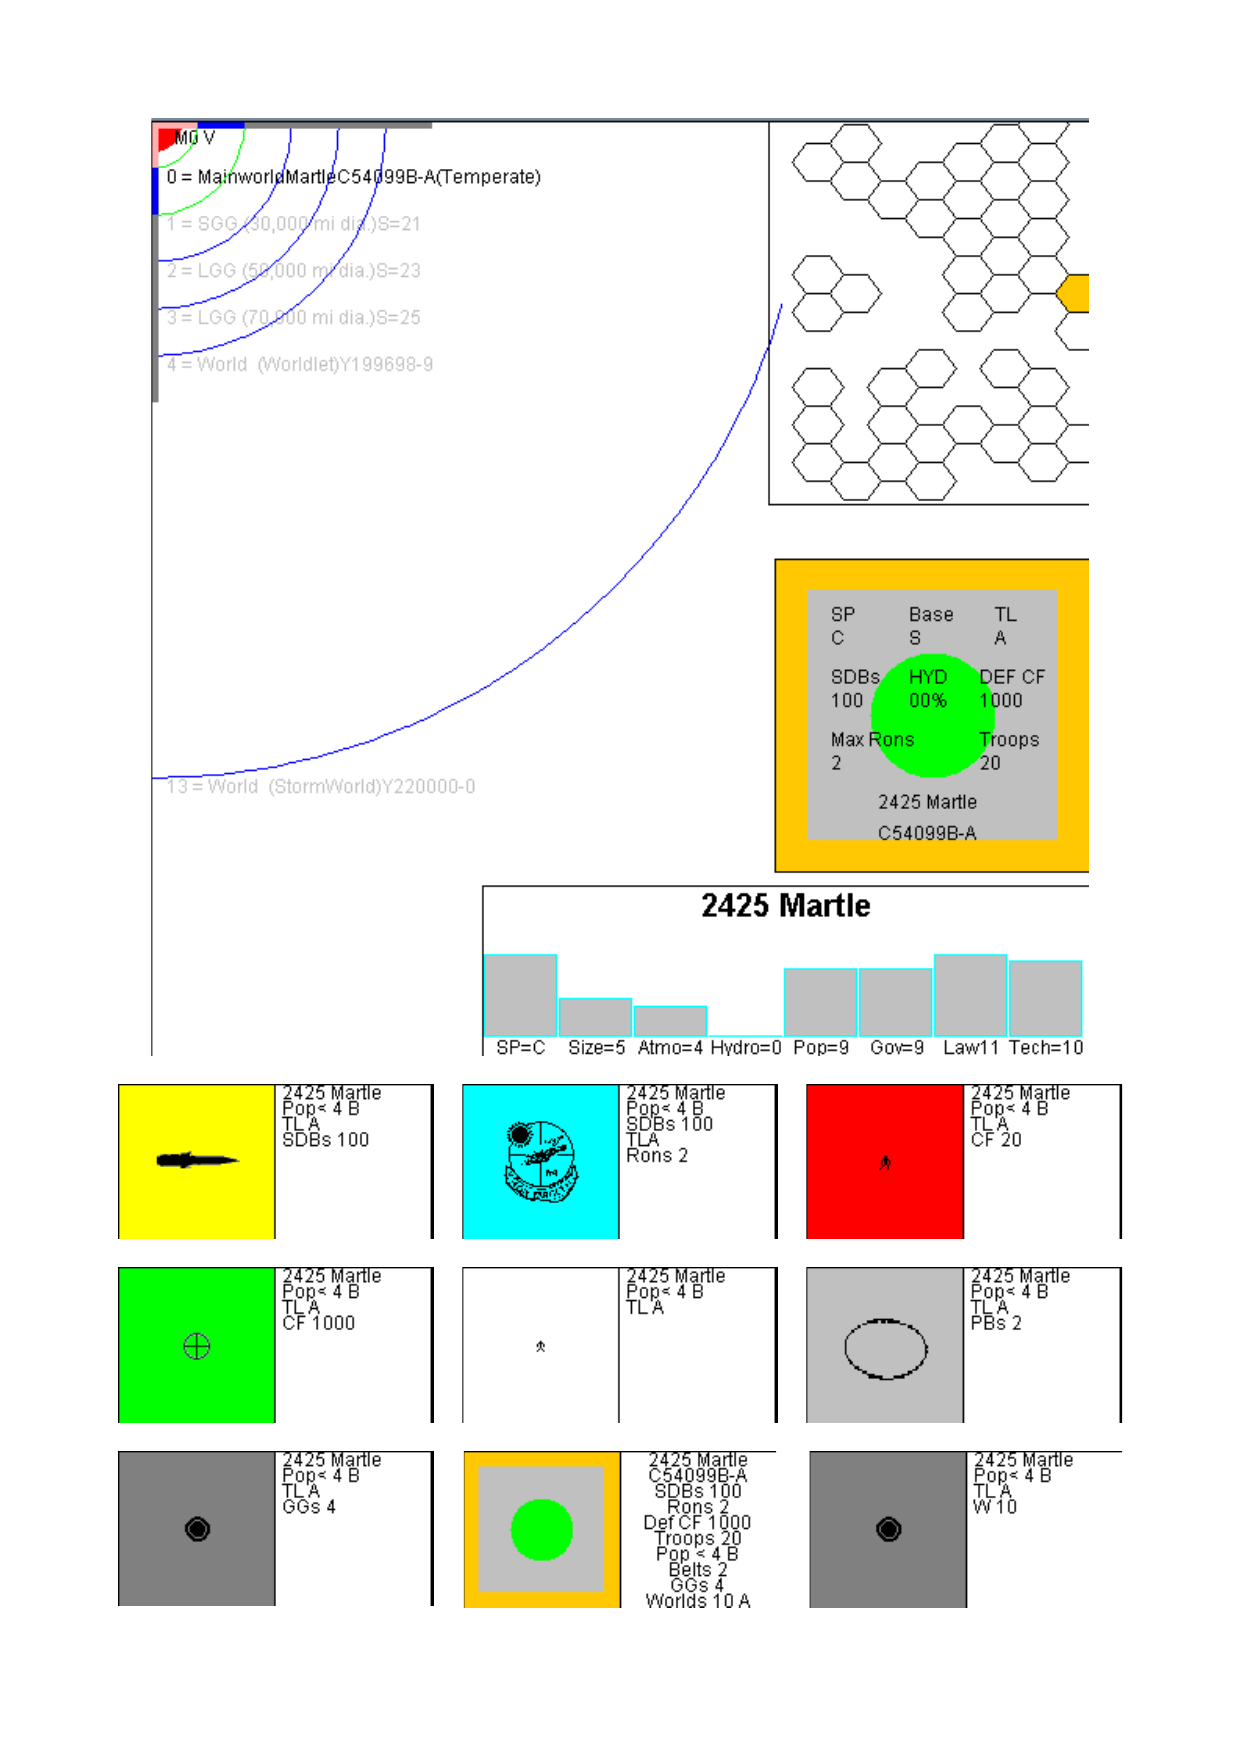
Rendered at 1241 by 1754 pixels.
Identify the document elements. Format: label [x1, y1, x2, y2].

picture [118, 1267, 434, 1423]
picture [809, 1451, 1123, 1608]
picture [462, 1084, 778, 1239]
picture [806, 1267, 1123, 1423]
picture [118, 1451, 434, 1606]
picture [806, 1084, 1123, 1239]
picture [151, 118, 1089, 1056]
picture [463, 1451, 777, 1608]
picture [118, 1084, 434, 1239]
picture [462, 1267, 778, 1423]
